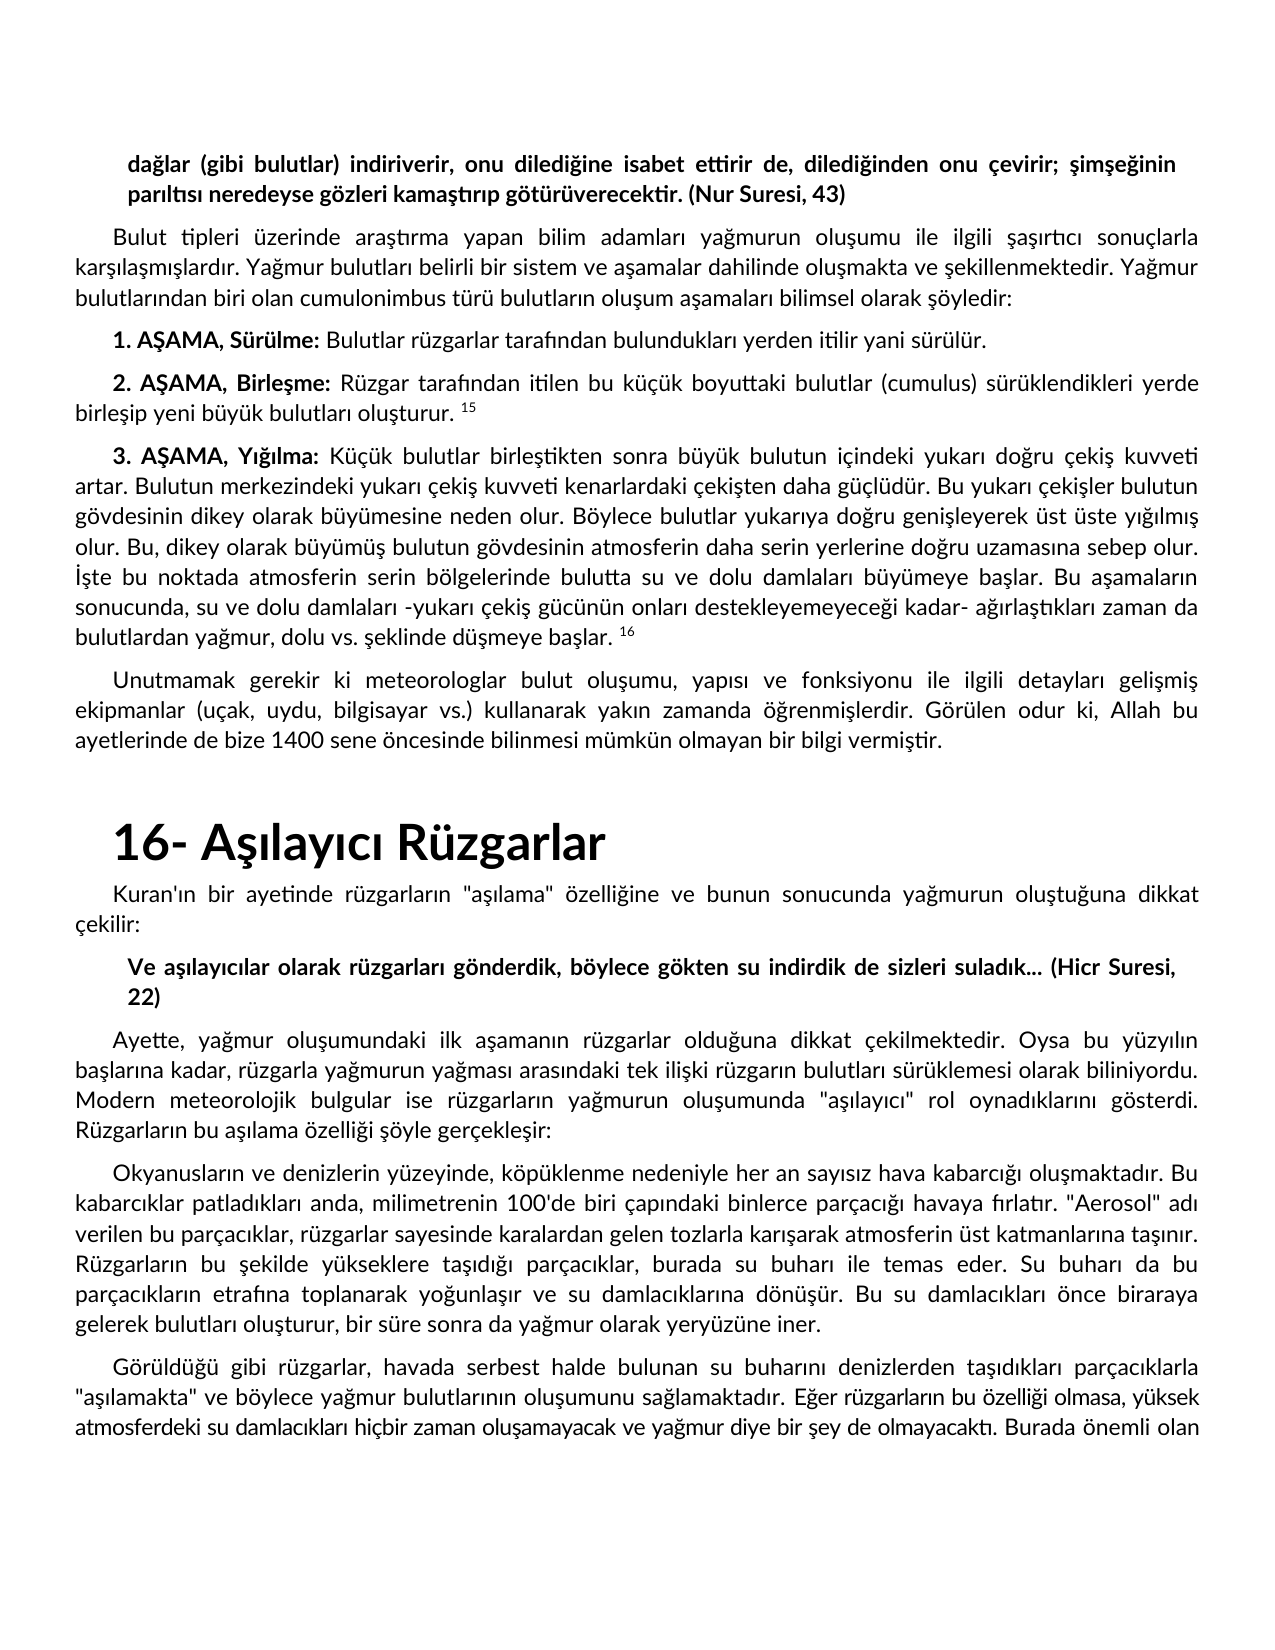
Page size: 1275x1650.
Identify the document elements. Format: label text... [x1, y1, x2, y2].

text Kuran'ın bir ayetinde rüzgarların "aşılama" özelliğine ve bunun sonucunda yağmurun oluştuğuna dikkat çekilir: [75, 880, 1200, 937]
text 3. AŞAMA, Yığılma: Küçük bulutlar birleştikten sonra büyük bulutun içindeki yukarı doğru çekiş kuvveti artar. Bulutun merkezindeki yukarı çekiş kuvveti kenarlardaki çekişten daha güçlüdür. Bu yukarı çekişler bulutun gövdesinin dikey olarak büyümesine neden olur. Böylece bulutlar yukarıya doğru genişleyerek üst üste yığılmış olur. Bu, dikey olarak büyümüş bulutun gövdesinin atmosferin daha serin yerlerine doğru uzamasına sebep olur. İşte bu noktada atmosferin serin bölgelerinde bulutta su ve dolu damlaları büyümeye başlar. Bu aşamaların sonucunda, su ve dolu damlaları -yukarı çekiş gücünün onları destekleyemeyeceği kadar- ağırlaştıkları zaman da bulutlardan yağmur, dolu vs. şeklinde düşmeye başlar. 16 [75, 442, 1200, 650]
text dağlar (gibi bulutlar) indiriverir, onu dilediğine isabet ettirir de, dilediğinden onu çevirir; şimşeğinin parıltısı neredeyse gözleri kamaştırıp götürüverecektir. (Nur Suresi, 43) [127, 150, 1177, 208]
subtitle 16- Aşılayıcı Rüzgarlar [112, 811, 1200, 871]
text Ayette, yağmur oluşumundaki ilk aşamanın rüzgarlar olduğuna dikkat çekilmektedir. Oysa bu yüzyılın başlarına kadar, rüzgarla yağmurun yağması arasındaki tek ilişki rüzgarın bulutları sürüklemesi olarak biliniyordu. Modern meteorolojik bulgular ise rüzgarların yağmurun oluşumunda "aşılayıcı" rol oynadıklarını gösterdi. Rüzgarların bu aşılama özelliği şöyle gerçekleşir: [75, 1026, 1200, 1144]
text Ve aşılayıcılar olarak rüzgarları gönderdik, böylece gökten su indirdik de sizleri suladık... (Hicr Suresi, 22) [127, 953, 1177, 1010]
text Okyanusların ve denizlerin yüzeyinde, köpüklenme nedeniyle her an sayısız hava kabarcığı oluşmaktadır. Bu kabarcıklar patladıkları anda, milimetrenin 100'de biri çapındaki binlerce parçacığı havaya fırlatır. "Aerosol" adı verilen bu parçacıklar, rüzgarlar sayesinde karalardan gelen tozlarla karışarak atmosferin üst katmanlarına taşınır. Rüzgarların bu şekilde yükseklere taşıdığı parçacıklar, burada su buharı ile temas eder. Su buharı da bu parçacıkların etrafına toplanarak yoğunlaşır ve su damlacıklarına dönüşür. Bu su damlacıkları önce biraraya gelerek bulutları oluşturur, bir süre sonra da yağmur olarak yeryüzüne iner. [75, 1159, 1200, 1337]
text Unutmamak gerekir ki meteorologlar bulut oluşumu, yapısı ve fonksiyonu ile ilgili detayları gelişmiş ekipmanlar (uçak, uydu, bilgisayar vs.) kullanarak yakın zamanda öğrenmişlerdir. Görülen odur ki, Allah bu ayetlerinde de bize 1400 sene öncesinde bilinmesi mümkün olmayan bir bilgi vermiştir. [75, 666, 1200, 753]
text Bulut tipleri üzerinde araştırma yapan bilim adamları yağmurun oluşumu ile ilgili şaşırtıcı sonuçlarla karşılaşmışlardır. Yağmur bulutları belirli bir sistem ve aşamalar dahilinde oluşmakta ve şekillenmektedir. Yağmur bulutlarından biri olan cumulonimbus türü bulutların oluşum aşamaları bilimsel olarak şöyledir: [75, 223, 1200, 311]
text 1. AŞAMA, Sürülme: Bulutlar rüzgarlar tarafından bulundukları yerden itilir yani sürülür. [75, 326, 1200, 353]
text 2. AŞAMA, Birleşme: Rüzgar tarafından itilen bu küçük boyuttaki bulutlar (cumulus) sürüklendikleri yerde birleşip yeni büyük bulutları oluşturur. 15 [75, 369, 1200, 426]
text Görüldüğü gibi rüzgarlar, havada serbest halde bulunan su buharını denizlerden taşıdıkları parçacıklarla "aşılamakta" ve böylece yağmur bulutlarının oluşumunu sağlamaktadır. Eğer rüzgarların bu özelliği olmasa, yüksek atmosferdeki su damlacıkları hiçbir zaman oluşamayacak ve yağmur diye bir şey de olmayacaktı. Burada önemli olan [75, 1353, 1200, 1441]
